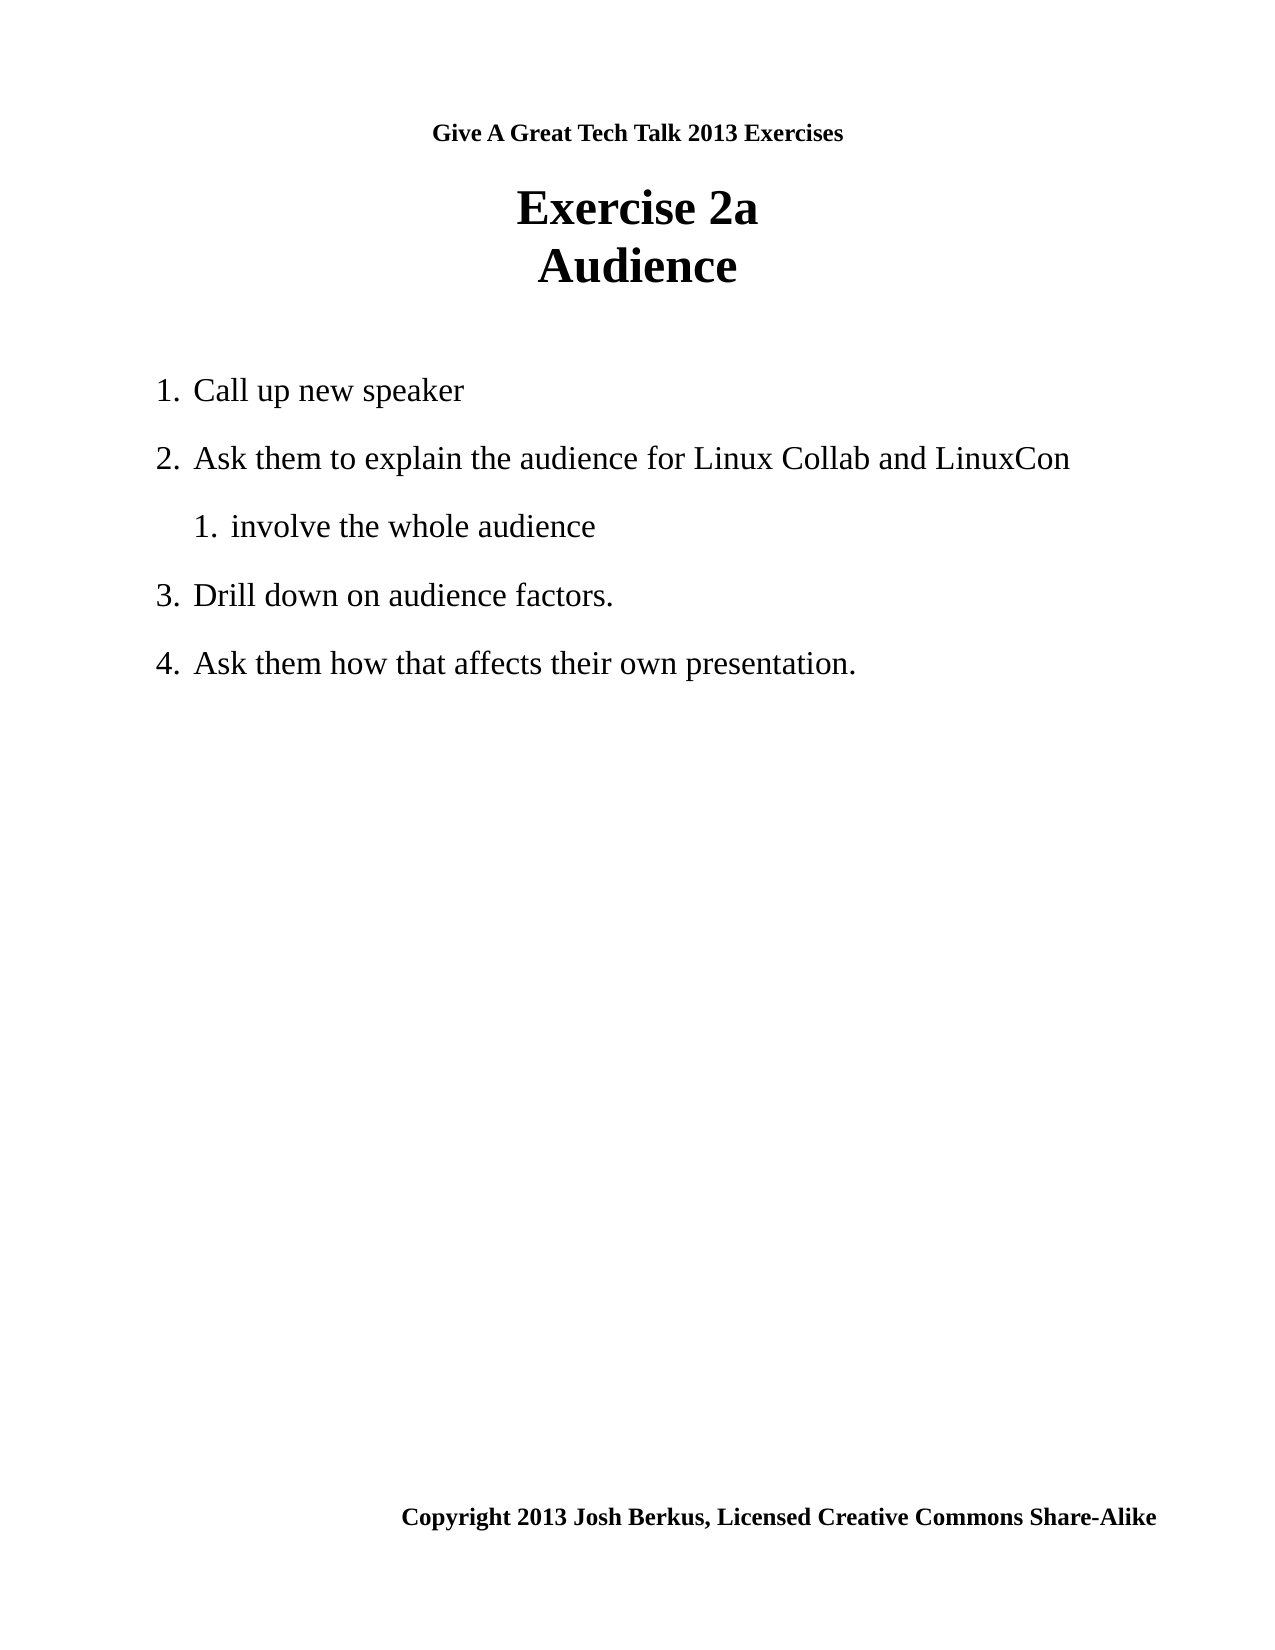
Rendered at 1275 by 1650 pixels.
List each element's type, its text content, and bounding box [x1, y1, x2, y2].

list Ask them how that affects their own presentation. [156, 643, 1157, 681]
list Ask them to explain the audience for Linux Collab and LinuxCon [156, 438, 1157, 476]
list Call up new speaker [156, 370, 1157, 408]
list Drill down on audience factors. [156, 575, 1157, 613]
text Audience [118, 236, 1157, 293]
text Exercise 2a [118, 178, 1157, 236]
list involve the whole audience [193, 506, 1157, 545]
